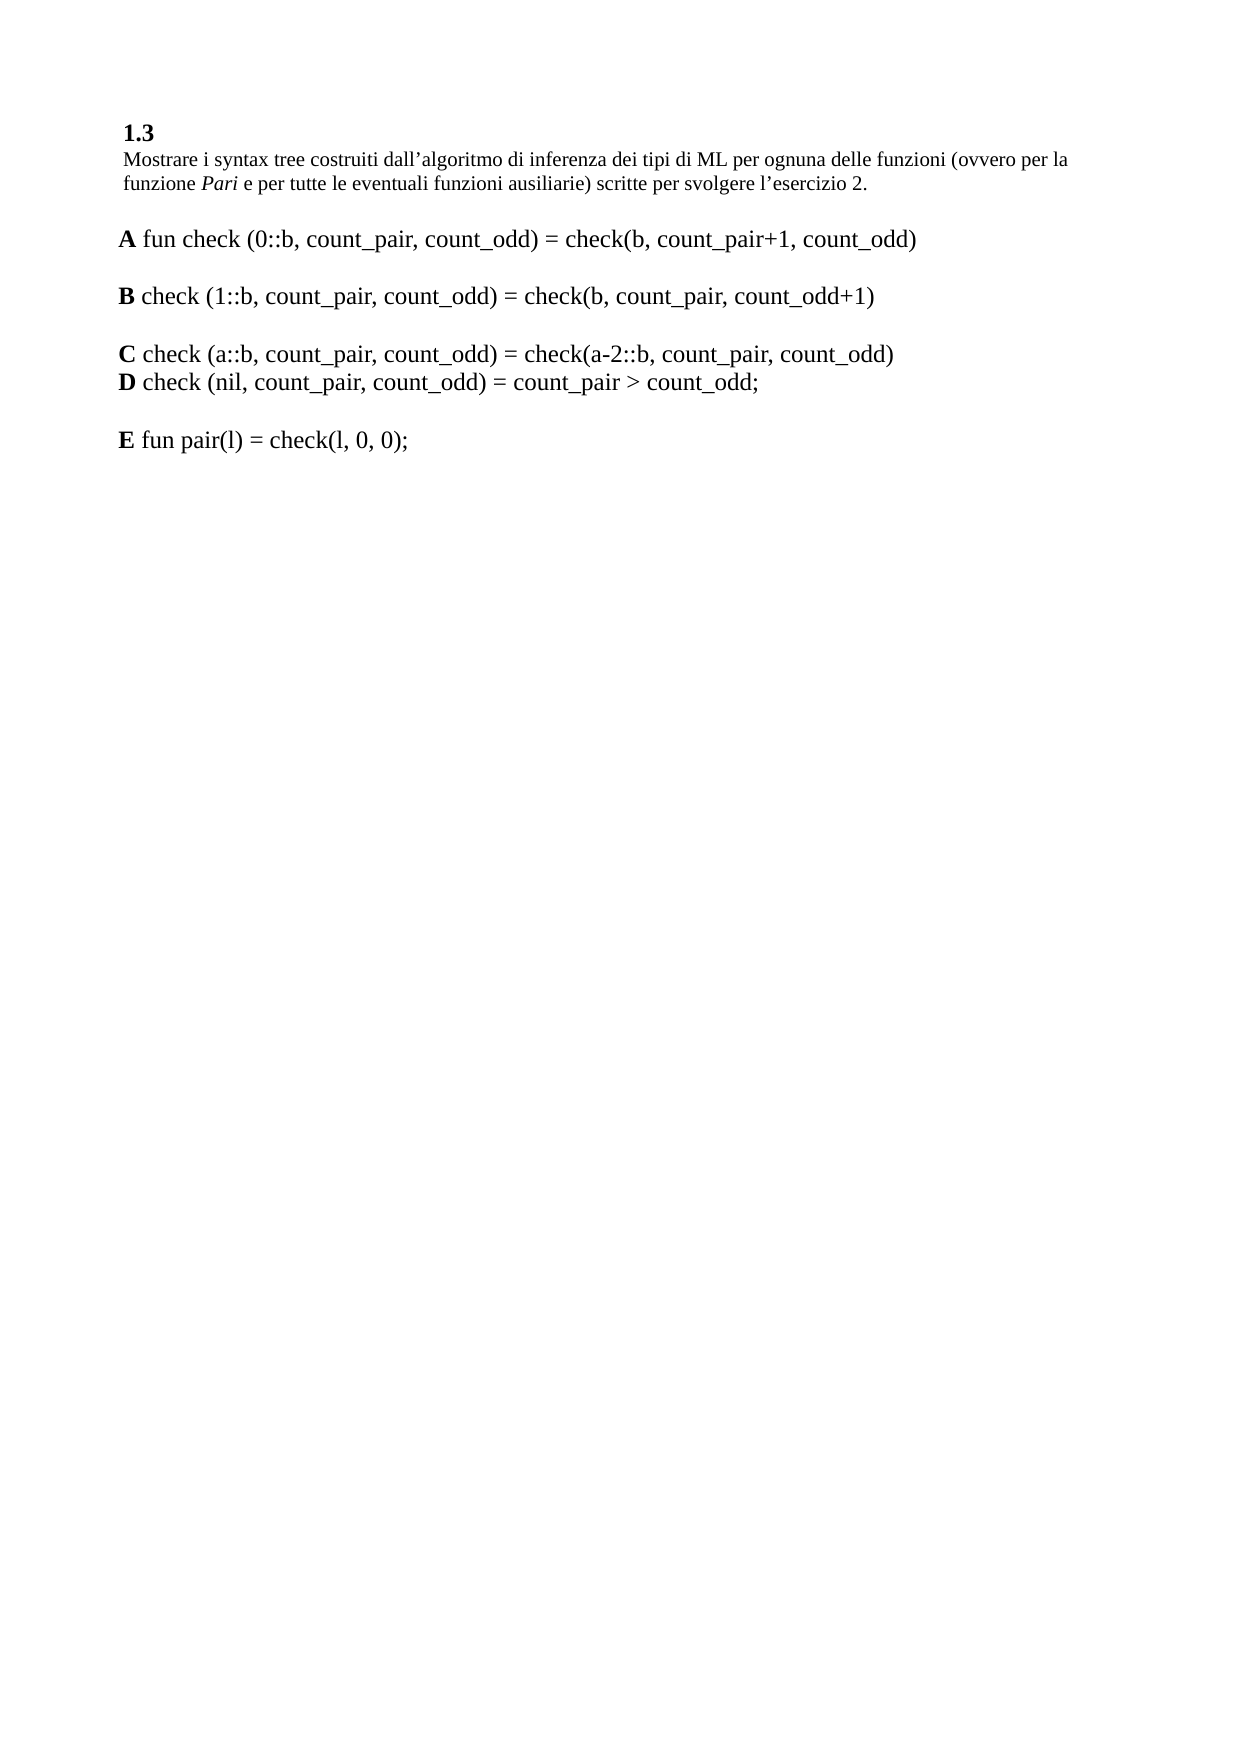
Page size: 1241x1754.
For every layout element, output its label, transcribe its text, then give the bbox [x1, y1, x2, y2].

list Mostrare i syntax tree costruiti dall’algoritmo di inferenza dei tipi di ML per ognuna delle funzioni (ovvero per la funzione Pari e per tutte le eventuali funzioni ausiliarie) scritte per svolgere l’esercizio 2. [123, 147, 1122, 195]
list 1.3 [123, 118, 1122, 147]
text C check (a::b, count_pair, count_odd) = check(a-2::b, count_pair, count_odd) [118, 339, 1122, 367]
text D check (nil, count_pair, count_odd) = count_pair > count_odd; [118, 367, 1122, 396]
text B check (1::b, count_pair, count_odd) = check(b, count_pair, count_odd+1) [118, 281, 1122, 310]
text A fun check (0::b, count_pair, count_odd) = check(b, count_pair+1, count_odd) [118, 224, 1122, 252]
text E fun pair(l) = check(l, 0, 0); [118, 425, 1122, 454]
